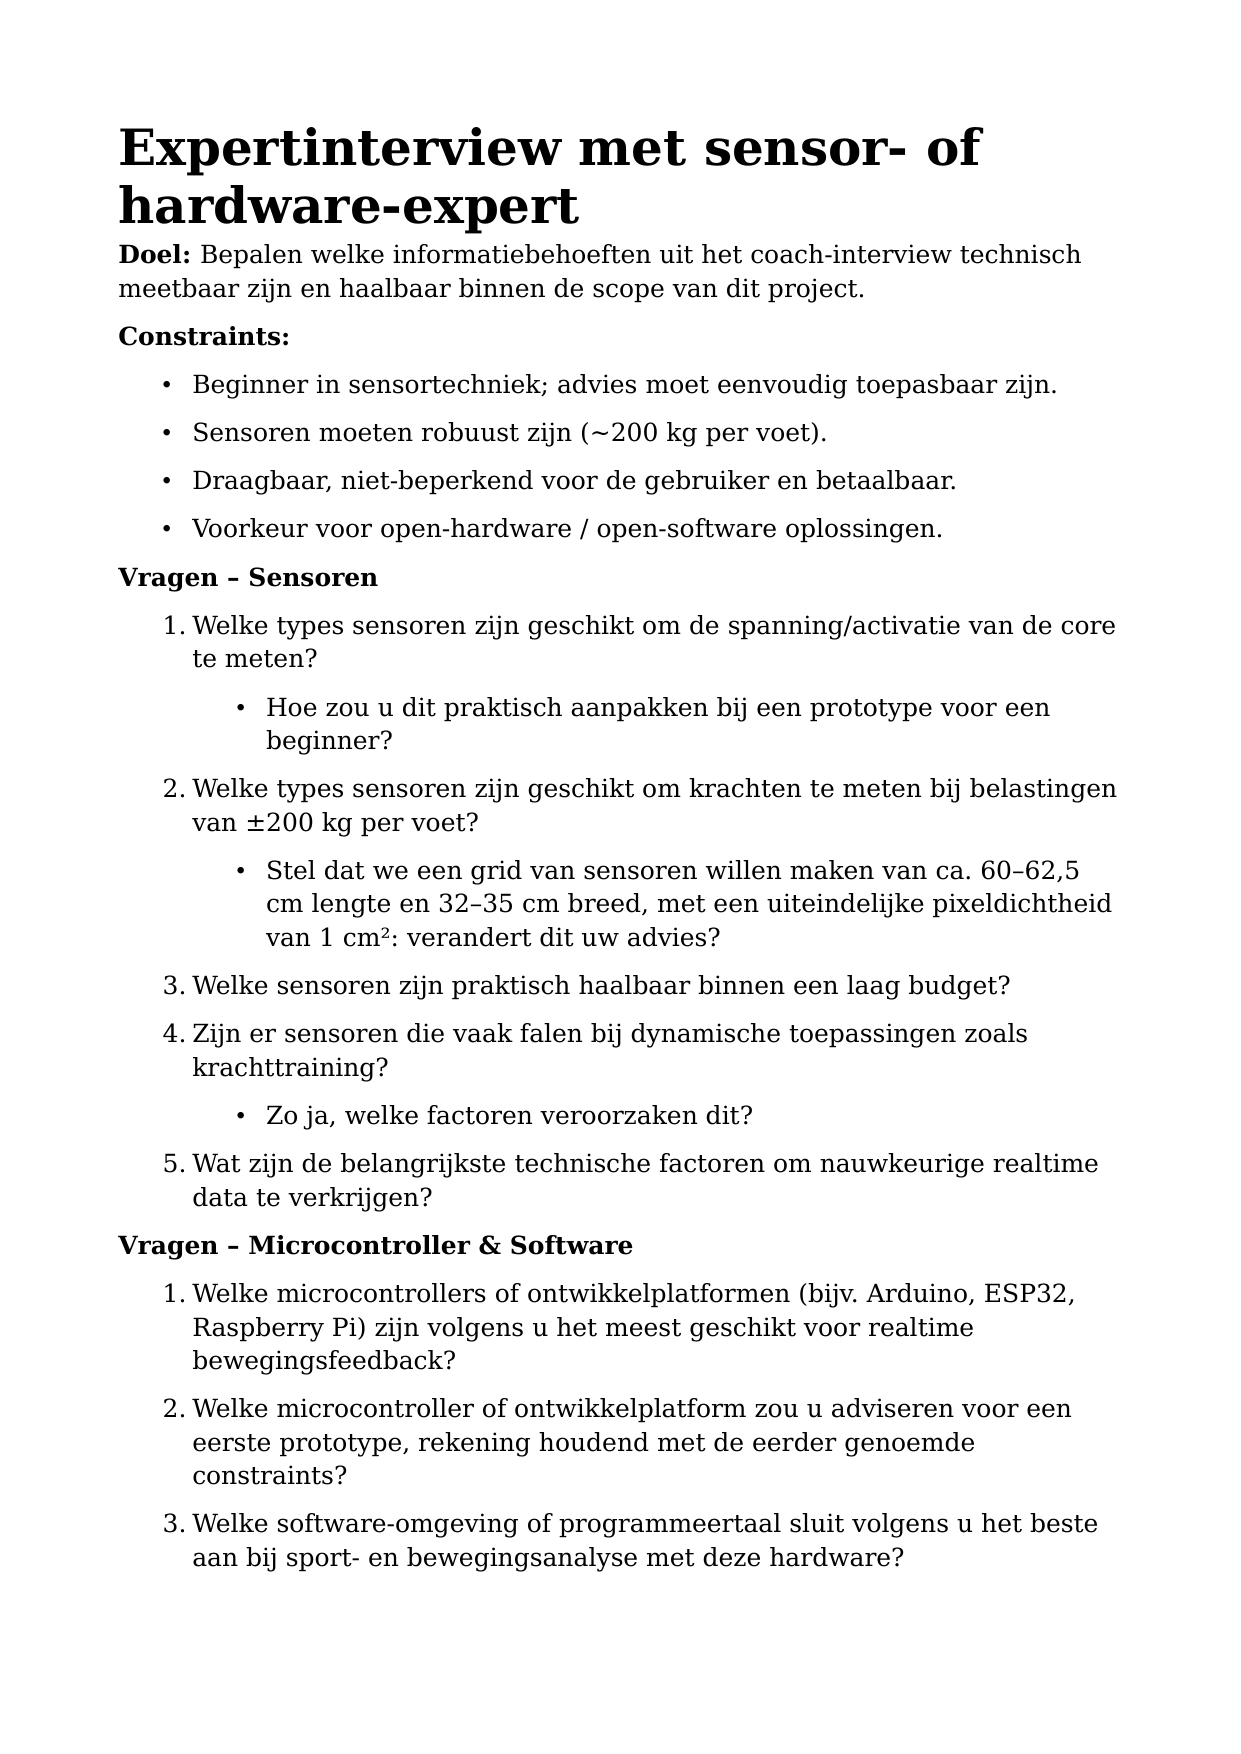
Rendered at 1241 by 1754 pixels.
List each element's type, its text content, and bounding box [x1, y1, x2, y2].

list Stel dat we een grid van sensoren willen maken van ca. 60–62,5 cm lengte en 32–35 cm breed, met een uiteindelijke pixeldichtheid van 1 cm²: verandert dit uw advies? [236, 856, 1122, 952]
list Voorkeur voor open-hardware / open-software oplossingen. [162, 514, 1122, 544]
list Sensoren moeten robuust zijn (~200 kg per voet). [162, 418, 1122, 447]
list Zijn er sensoren die vaak falen bij dynamische toepassingen zoals krachttraining? [162, 1019, 1122, 1082]
list Draagbaar, niet-beperkend voor de gebruiker en betaalbaar. [162, 466, 1122, 496]
list Welke microcontrollers of ontwikkelplatformen (bijv. Arduino, ESP32, Raspberry Pi) zijn volgens u het meest geschikt voor realtime bewegingsfeedback? [162, 1279, 1122, 1375]
list Welke types sensoren zijn geschikt om de spanning/activatie van de core te meten? [162, 611, 1122, 674]
text Vragen – Sensoren [118, 563, 1122, 592]
subtitle Expertinterview met sensor- of hardware-expert [118, 118, 999, 236]
list Welke microcontroller of ontwikkelplatform zou u adviseren voor een eerste prototype, rekening houdend met de eerder genoemde constraints? [162, 1394, 1122, 1491]
list Wat zijn de belangrijkste technische factoren om nauwkeurige realtime data te verkrijgen? [162, 1149, 1122, 1212]
text Vragen – Microcontroller & Software [118, 1231, 1122, 1260]
list Beginner in sensortechniek; advies moet eenvoudig toepasbaar zijn. [162, 370, 1122, 399]
text Doel: Bepalen welke informatiebehoeften uit het coach-interview technisch meetbaar zijn en haalbaar binnen de scope van dit project. [118, 118, 1122, 303]
list Zo ja, welke factoren veroorzaken dit? [236, 1101, 1122, 1130]
list Welke types sensoren zijn geschikt om krachten te meten bij belastingen van ±200 kg per voet? [162, 774, 1122, 837]
text Constraints: [118, 322, 1122, 351]
list Hoe zou u dit praktisch aanpakken bij een prototype voor een beginner? [236, 693, 1122, 755]
list Welke sensoren zijn praktisch haalbaar binnen een laag budget? [162, 971, 1122, 1000]
list Welke software-omgeving of programmeertaal sluit volgens u het beste aan bij sport- en bewegingsanalyse met deze hardware? [162, 1509, 1122, 1572]
